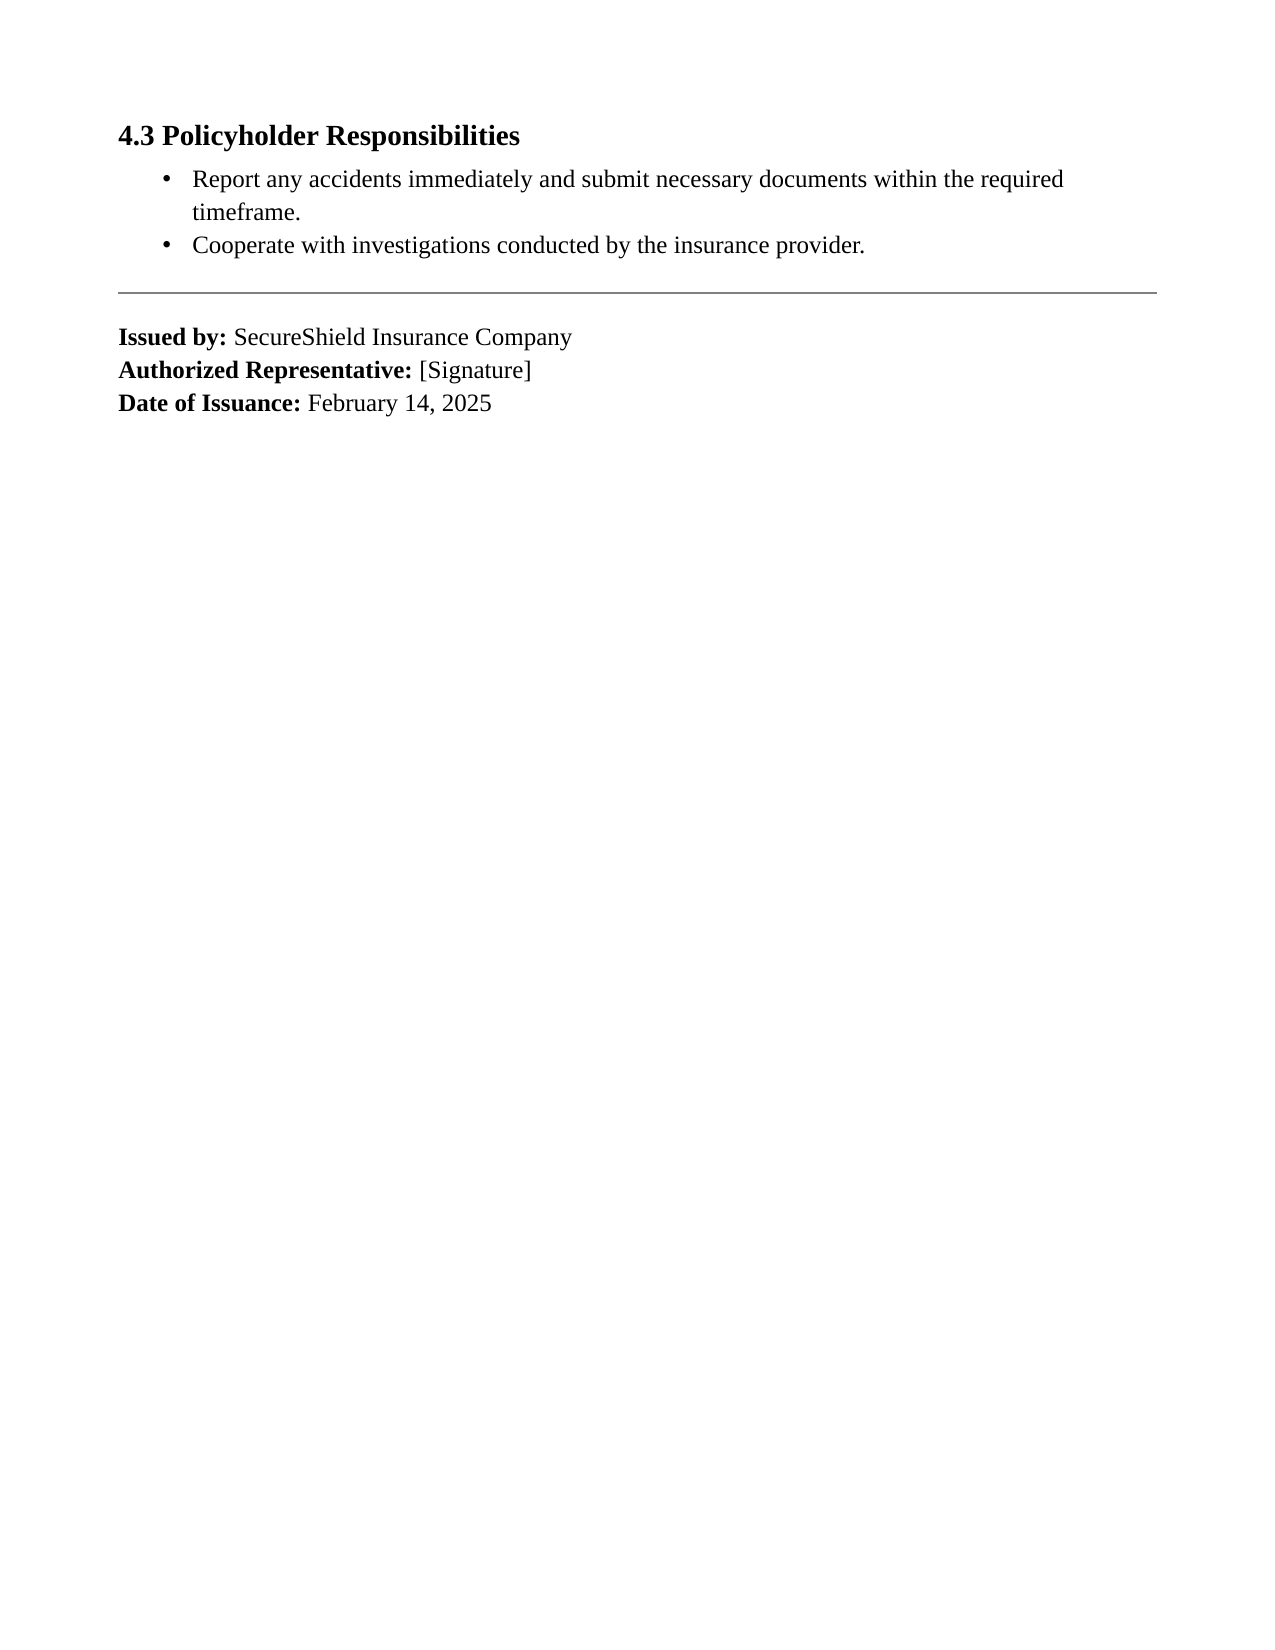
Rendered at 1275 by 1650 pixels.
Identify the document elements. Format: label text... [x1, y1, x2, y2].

list Cooperate with investigations conducted by the insurance provider. [162, 230, 1157, 259]
list Report any accidents immediately and submit necessary documents within the required timeframe. [162, 164, 1157, 226]
subtitle 4.3 Policyholder Responsibilities [118, 118, 1157, 152]
text Issued by: SecureShield Insurance Company Authorized Representative: [Signature] Date of Issuance: February 14, 2025 [118, 322, 1157, 417]
